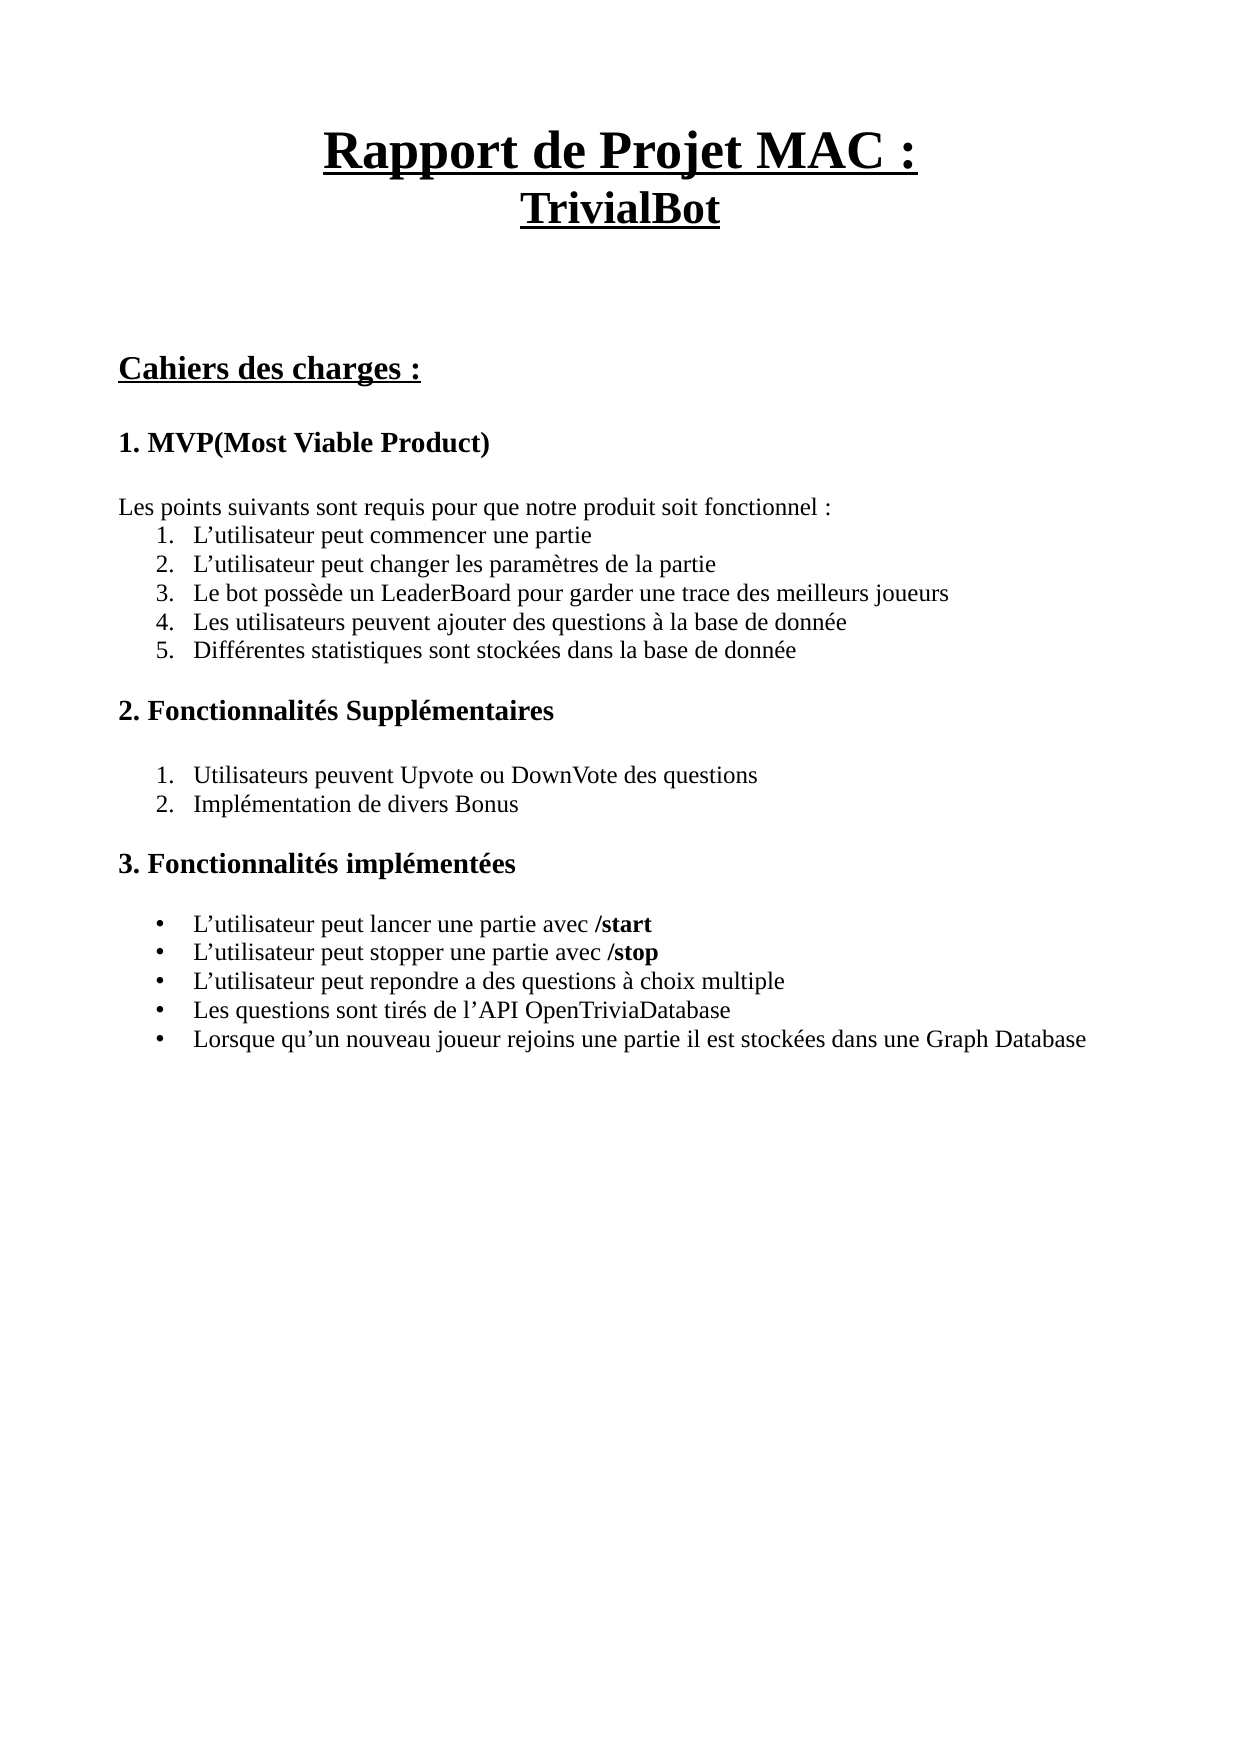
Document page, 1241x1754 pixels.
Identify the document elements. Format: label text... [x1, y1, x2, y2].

list Implémentation de divers Bonus [156, 789, 1122, 818]
list Différentes statistiques sont stockées dans la base de donnée [156, 636, 1122, 664]
list L’utilisateur peut changer les paramètres de la partie [156, 549, 1122, 578]
list L’utilisateur peut commencer une partie [156, 521, 1122, 549]
list Utilisateurs peuvent Upvote ou DownVote des questions [156, 760, 1122, 789]
text TrivialBot [118, 180, 1122, 233]
text Cahiers des charges : [118, 348, 1122, 386]
text 3. Fonctionnalités implémentées [118, 846, 1122, 880]
list L’utilisateur peut lancer une partie avec /start [156, 909, 1122, 937]
list Les utilisateurs peuvent ajouter des questions à la base de donnée [156, 607, 1122, 636]
text 1. MVP(Most Viable Product) [118, 425, 1122, 458]
text 2. Fonctionnalités Supplémentaires [118, 693, 1122, 727]
list L’utilisateur peut repondre a des questions à choix multiple [156, 966, 1122, 995]
list Lorsque qu’un nouveau joueur rejoins une partie il est stockées dans une Graph Database [156, 1024, 1122, 1052]
text Rapport de Projet MAC : [118, 118, 1122, 180]
list Le bot possède un LeaderBoard pour garder une trace des meilleurs joueurs [156, 578, 1122, 607]
list L’utilisateur peut stopper une partie avec /stop [156, 937, 1122, 966]
text Les points suivants sont requis pour que notre produit soit fonctionnel : [118, 492, 1122, 521]
list Les questions sont tirés de l’API OpenTriviaDatabase [156, 995, 1122, 1024]
